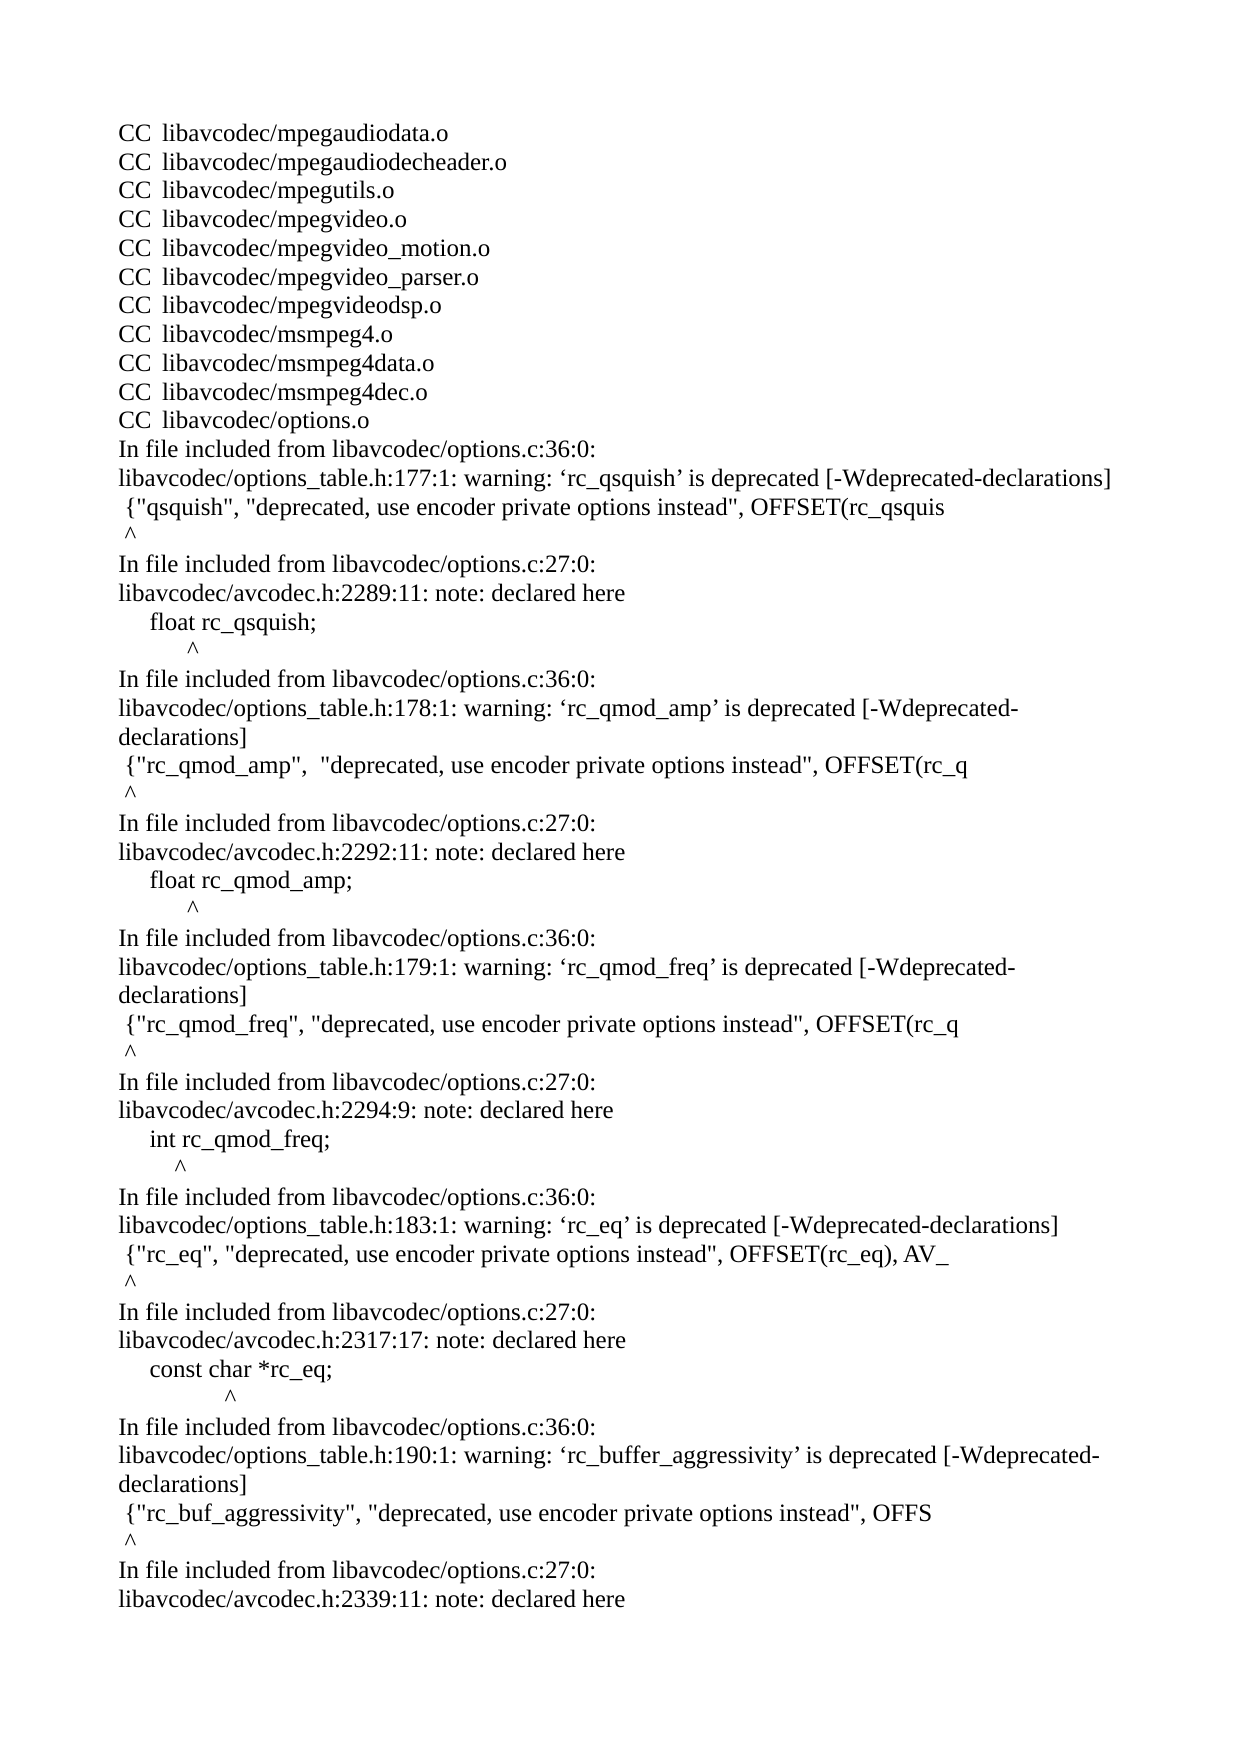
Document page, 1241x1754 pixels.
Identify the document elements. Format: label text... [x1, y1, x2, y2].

text CC libavcodec/msmpeg4dec.o [118, 377, 1122, 406]
text libavcodec/options_table.h:179:1: warning: ‘rc_qmod_freq’ is deprecated [-Wdeprecated-declarations] [118, 952, 1122, 1009]
text CC libavcodec/mpegaudiodecheader.o [118, 147, 1122, 176]
text ^ [118, 894, 1122, 923]
text {"qsquish", "deprecated, use encoder private options instead", OFFSET(rc_qsquis [118, 492, 1122, 521]
text CC libavcodec/msmpeg4data.o [118, 348, 1122, 377]
text const char *rc_eq; [118, 1354, 1122, 1383]
text CC libavcodec/mpegutils.o [118, 176, 1122, 204]
text float rc_qmod_amp; [118, 866, 1122, 894]
text In file included from libavcodec/options.c:36:0: [118, 1182, 1122, 1211]
text CC libavcodec/mpegvideo_parser.o [118, 262, 1122, 291]
text In file included from libavcodec/options.c:27:0: [118, 549, 1122, 578]
text ^ [118, 1153, 1122, 1182]
text ^ [118, 1268, 1122, 1297]
text ^ [118, 1383, 1122, 1412]
text CC libavcodec/mpegvideo.o [118, 204, 1122, 233]
text CC libavcodec/mpegvideo_motion.o [118, 233, 1122, 262]
text In file included from libavcodec/options.c:36:0: [118, 1412, 1122, 1441]
text ^ [118, 521, 1122, 549]
text In file included from libavcodec/options.c:27:0: [118, 1297, 1122, 1326]
text {"rc_buf_aggressivity", "deprecated, use encoder private options instead", OFFS [118, 1498, 1122, 1527]
text ^ [118, 779, 1122, 808]
text libavcodec/avcodec.h:2317:17: note: declared here [118, 1326, 1122, 1354]
text libavcodec/options_table.h:183:1: warning: ‘rc_eq’ is deprecated [-Wdeprecated-declarations] [118, 1211, 1122, 1239]
text In file included from libavcodec/options.c:27:0: [118, 1556, 1122, 1584]
text ^ [118, 1038, 1122, 1067]
text libavcodec/options_table.h:177:1: warning: ‘rc_qsquish’ is deprecated [-Wdeprecated-declarations] [118, 463, 1122, 492]
text float rc_qsquish; [118, 607, 1122, 636]
text {"rc_qmod_amp", "deprecated, use encoder private options instead", OFFSET(rc_q [118, 751, 1122, 779]
text ^ [118, 636, 1122, 664]
text In file included from libavcodec/options.c:27:0: [118, 1067, 1122, 1096]
text {"rc_eq", "deprecated, use encoder private options instead", OFFSET(rc_eq), AV_ [118, 1239, 1122, 1268]
text CC libavcodec/options.o [118, 406, 1122, 434]
text CC libavcodec/mpegvideodsp.o [118, 291, 1122, 319]
text In file included from libavcodec/options.c:36:0: [118, 923, 1122, 952]
text libavcodec/avcodec.h:2294:9: note: declared here [118, 1096, 1122, 1124]
text libavcodec/avcodec.h:2339:11: note: declared here [118, 1584, 1122, 1613]
text {"rc_qmod_freq", "deprecated, use encoder private options instead", OFFSET(rc_q [118, 1009, 1122, 1038]
text ^ [118, 1527, 1122, 1556]
text int rc_qmod_freq; [118, 1124, 1122, 1153]
text libavcodec/avcodec.h:2292:11: note: declared here [118, 837, 1122, 866]
text CC libavcodec/mpegaudiodata.o [118, 118, 1122, 147]
text In file included from libavcodec/options.c:36:0: [118, 664, 1122, 693]
text In file included from libavcodec/options.c:27:0: [118, 808, 1122, 837]
text libavcodec/options_table.h:178:1: warning: ‘rc_qmod_amp’ is deprecated [-Wdeprecated-declarations] [118, 693, 1122, 751]
text CC libavcodec/msmpeg4.o [118, 319, 1122, 348]
text libavcodec/avcodec.h:2289:11: note: declared here [118, 578, 1122, 607]
text libavcodec/options_table.h:190:1: warning: ‘rc_buffer_aggressivity’ is deprecated [-Wdeprecated-declarations] [118, 1441, 1122, 1498]
text In file included from libavcodec/options.c:36:0: [118, 434, 1122, 463]
